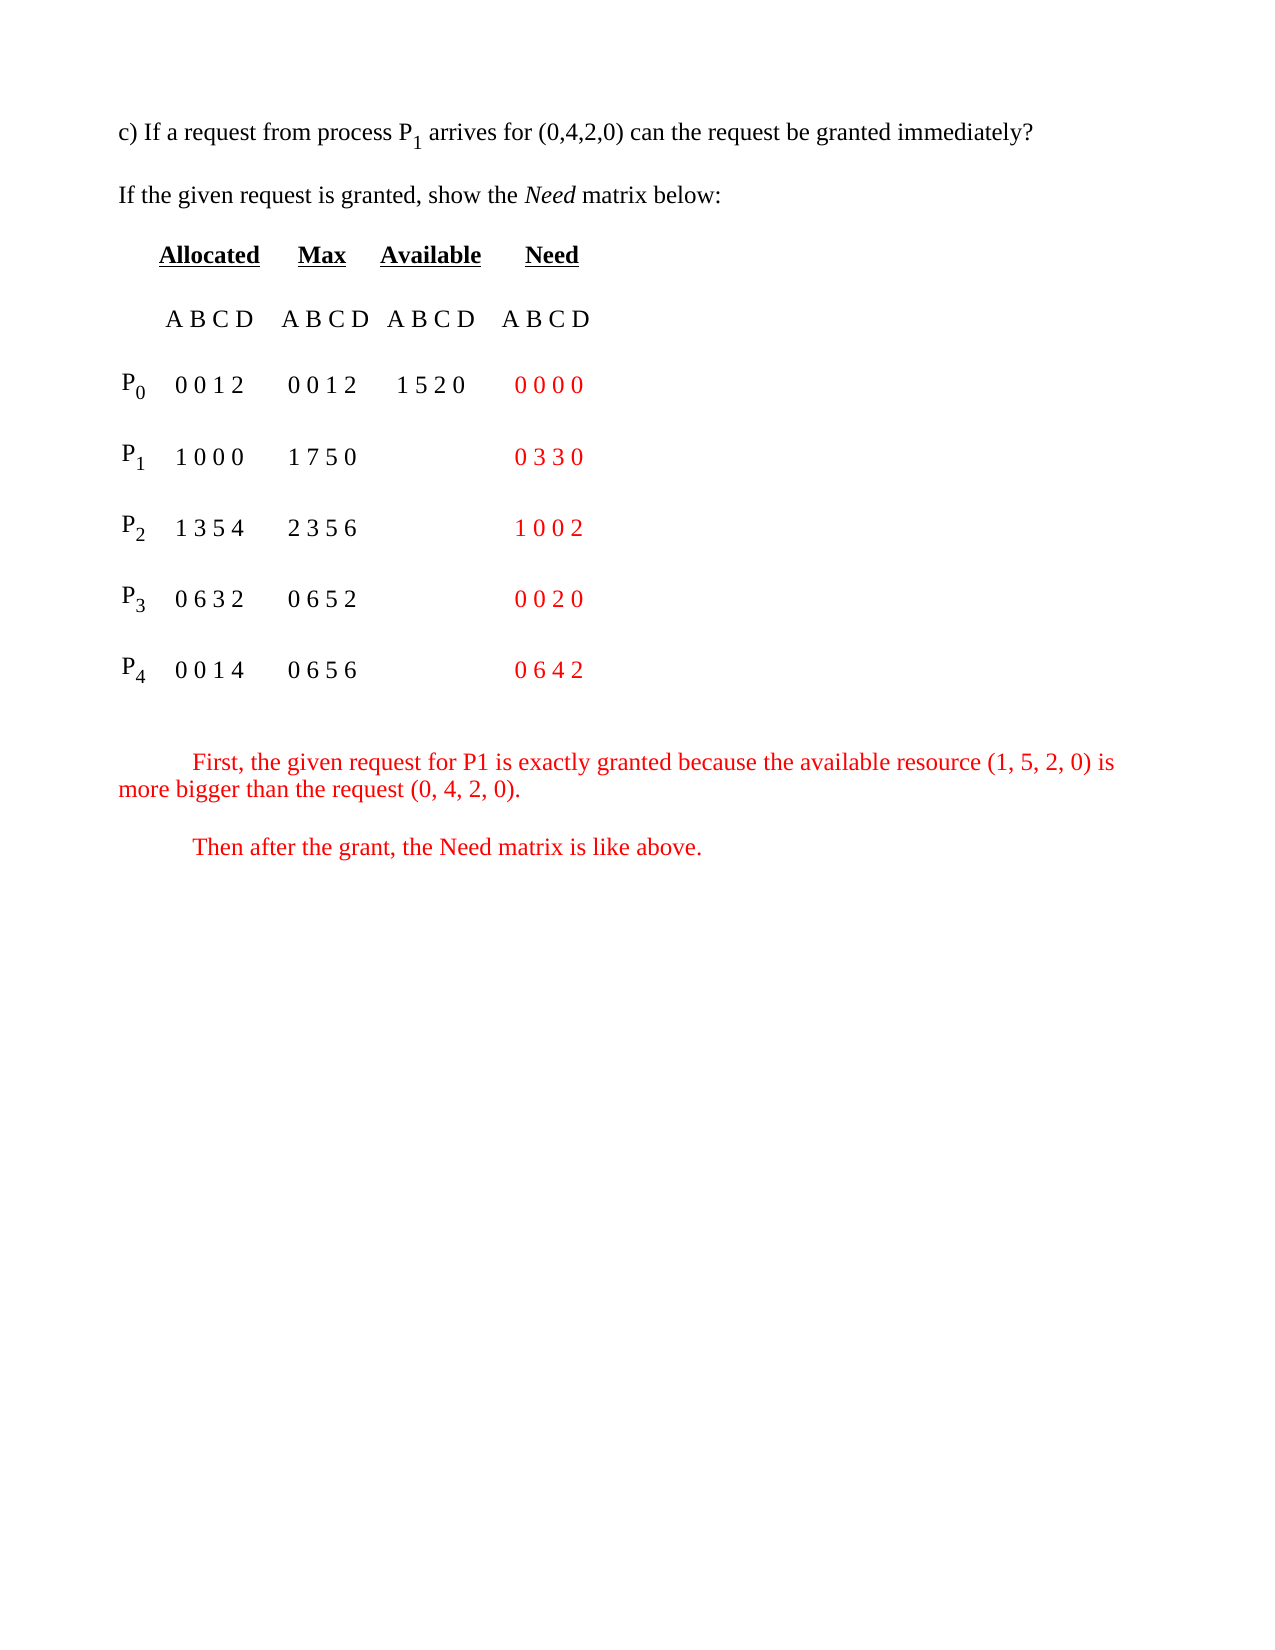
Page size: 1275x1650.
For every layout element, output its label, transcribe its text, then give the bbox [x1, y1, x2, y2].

table_cell 0 6 3 2 [149, 578, 276, 649]
list Then after the grant, the Need matrix is like above. [118, 833, 1157, 860]
list If the given request is granted, show the Need matrix below: [118, 182, 1157, 209]
table_cell A B C D [493, 302, 604, 365]
table_cell 0 6 5 2 [276, 578, 374, 649]
list First, the given request for P1 is exactly granted because the available resource (1, 5, 2, 0) is more bigger than the request (0, 4, 2, 0). [118, 748, 1157, 803]
table_cell [118, 302, 149, 365]
table_cell 0 6 4 2 [493, 649, 604, 720]
table_header Need [493, 239, 604, 302]
table_cell 1 0 0 2 [493, 507, 604, 578]
table_cell 0 0 0 0 [493, 365, 604, 436]
table_cell A B C D [276, 302, 374, 365]
table_cell 2 3 5 6 [276, 507, 374, 578]
table_cell P3 [118, 578, 149, 649]
table_cell 1 3 5 4 [149, 507, 276, 578]
table_cell 0 0 2 0 [493, 578, 604, 649]
table_cell 0 6 5 6 [276, 649, 374, 720]
table_cell [374, 578, 493, 649]
table_cell 0 3 3 0 [493, 436, 604, 507]
table_cell P4 [118, 649, 149, 720]
table_cell 1 7 5 0 [276, 436, 374, 507]
table_header [118, 239, 149, 302]
table_header Available [374, 239, 493, 302]
table_cell A B C D [374, 302, 493, 365]
table_cell [374, 649, 493, 720]
table_cell P0 [118, 365, 149, 436]
table_cell A B C D [149, 302, 276, 365]
table_cell 0 0 1 2 [149, 365, 276, 436]
table_cell 0 0 1 2 [276, 365, 374, 436]
table_cell 1 0 0 0 [149, 436, 276, 507]
list c) If a request from process P1 arrives for (0,4,2,0) can the request be granted immediately? [118, 118, 1157, 154]
table_header Max [276, 239, 374, 302]
table_cell P2 [118, 507, 149, 578]
table_cell P1 [118, 436, 149, 507]
table_cell [374, 436, 493, 507]
table_header Allocated [149, 239, 276, 302]
table_cell 0 0 1 4 [149, 649, 276, 720]
table_cell 1 5 2 0 [374, 365, 493, 436]
table_cell [374, 507, 493, 578]
